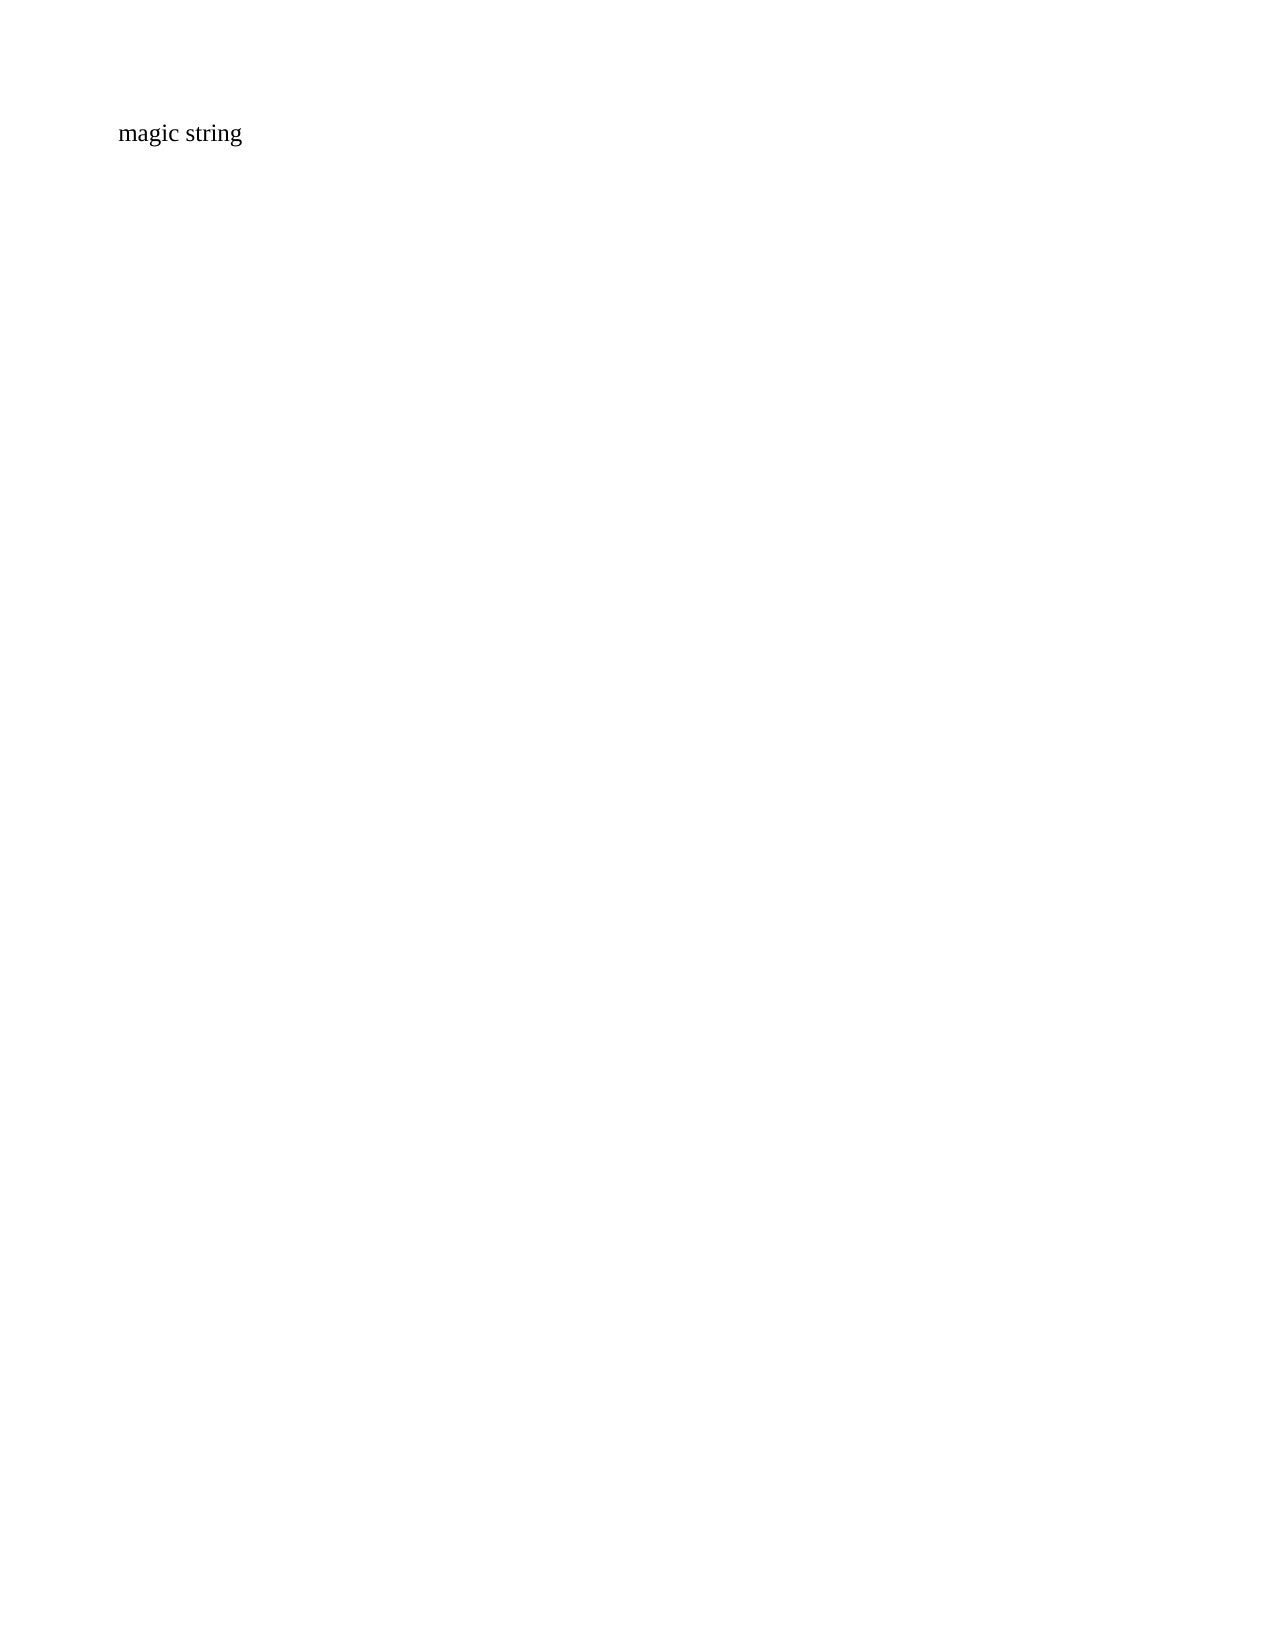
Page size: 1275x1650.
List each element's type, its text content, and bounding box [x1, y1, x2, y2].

text magic string [118, 118, 1157, 147]
